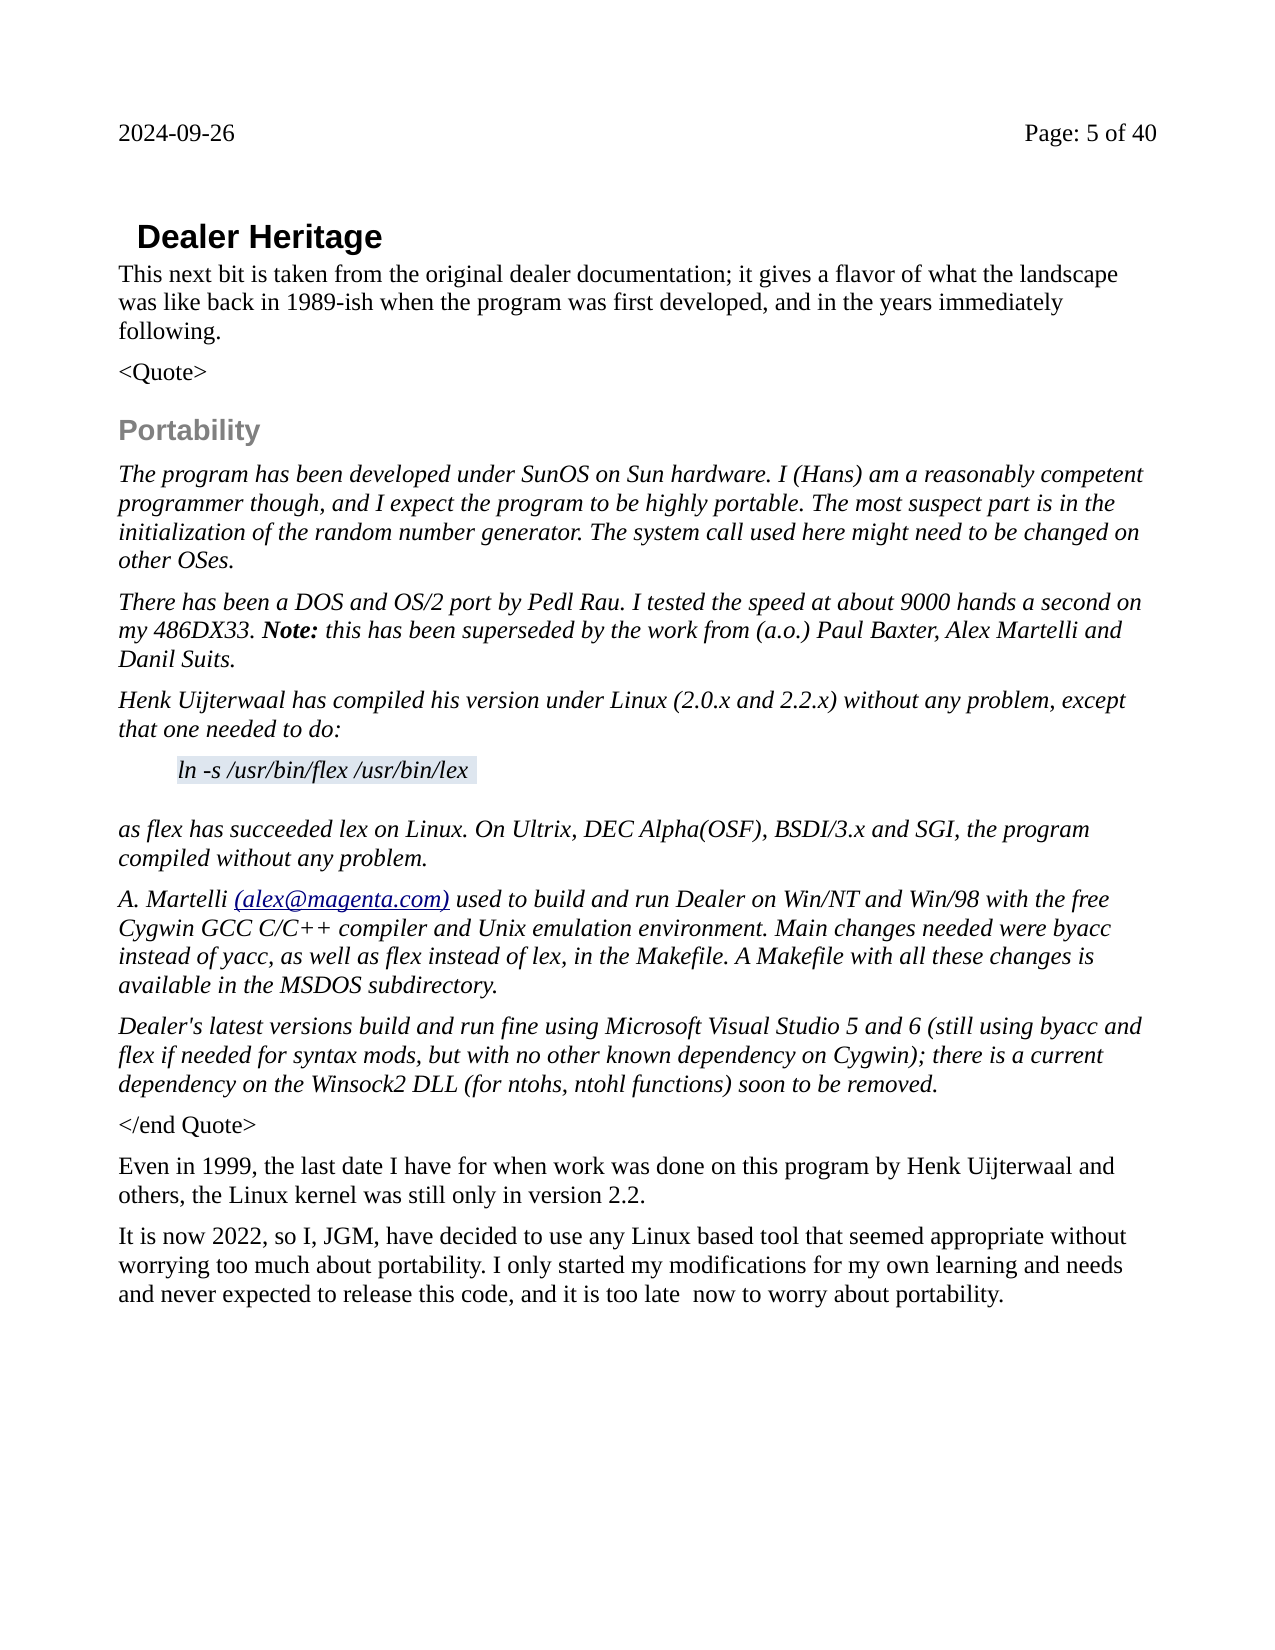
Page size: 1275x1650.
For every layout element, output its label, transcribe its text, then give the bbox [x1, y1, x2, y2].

text There has been a DOS and OS/2 port by Pedl Rau. I tested the speed at about 9000 hands a second on my 486DX33. Note: this has been superseded by the work from (a.o.) Paul Baxter, Alex Martelli and Danil Suits. [118, 587, 1157, 673]
text <Quote> [118, 357, 1157, 386]
text ln -s /usr/bin/flex /usr/bin/lex [177, 756, 1098, 784]
text Dealer's latest versions build and run fine using Microsoft Visual Studio 5 and 6 (still using byacc and flex if needed for syntax mods, but with no other known dependency on Cygwin); there is a current dependency on the Winsock2 DLL (for ntohs, ntohl functions) soon to be removed. [118, 1011, 1157, 1098]
text This next bit is taken from the original dealer documentation; it gives a flavor of what the landscape was like back in 1989-ish when the program was first developed, and in the years immediately following. [118, 259, 1157, 345]
text as flex has succeeded lex on Linux. On Ultrix, DEC Alpha(OSF), BSDI/3.x and SGI, the program compiled without any problem. [118, 814, 1157, 871]
text A. Martelli (alex@magenta.com) used to build and run Dealer on Win/NT and Win/98 with the free Cygwin GCC C/C++ compiler and Unix emulation environment. Main changes needed were byacc instead of yacc, as well as flex instead of lex, in the Makefile. A Makefile with all these changes is available in the MSDOS subdirectory. [118, 884, 1157, 999]
text The program has been developed under SunOS on Sun hardware. I (Hans) am a reasonably competent programmer though, and I expect the program to be highly portable. The most suspect part is in the initialization of the random number generator. The system call used here might need to be changed on other OSes. [118, 459, 1157, 574]
text It is now 2022, so I, JGM, have decided to use any Linux based tool that seemed appropriate without worrying too much about portability. I only started my modifications for my own learning and needs and never expected to release this code, and it is too late now to worry about portability. [118, 1221, 1157, 1308]
subtitle Portability [118, 413, 1157, 447]
text Even in 1999, the last date I have for when work was done on this program by Henk Uijterwaal and others, the Linux kernel was still only in version 2.2. [118, 1151, 1157, 1209]
text </end Quote> [118, 1110, 1157, 1139]
text Henk Uijterwaal has compiled his version under Linux (2.0.x and 2.2.x) without any problem, except that one needed to do: [118, 686, 1157, 743]
subtitle Dealer Heritage [118, 217, 1157, 256]
